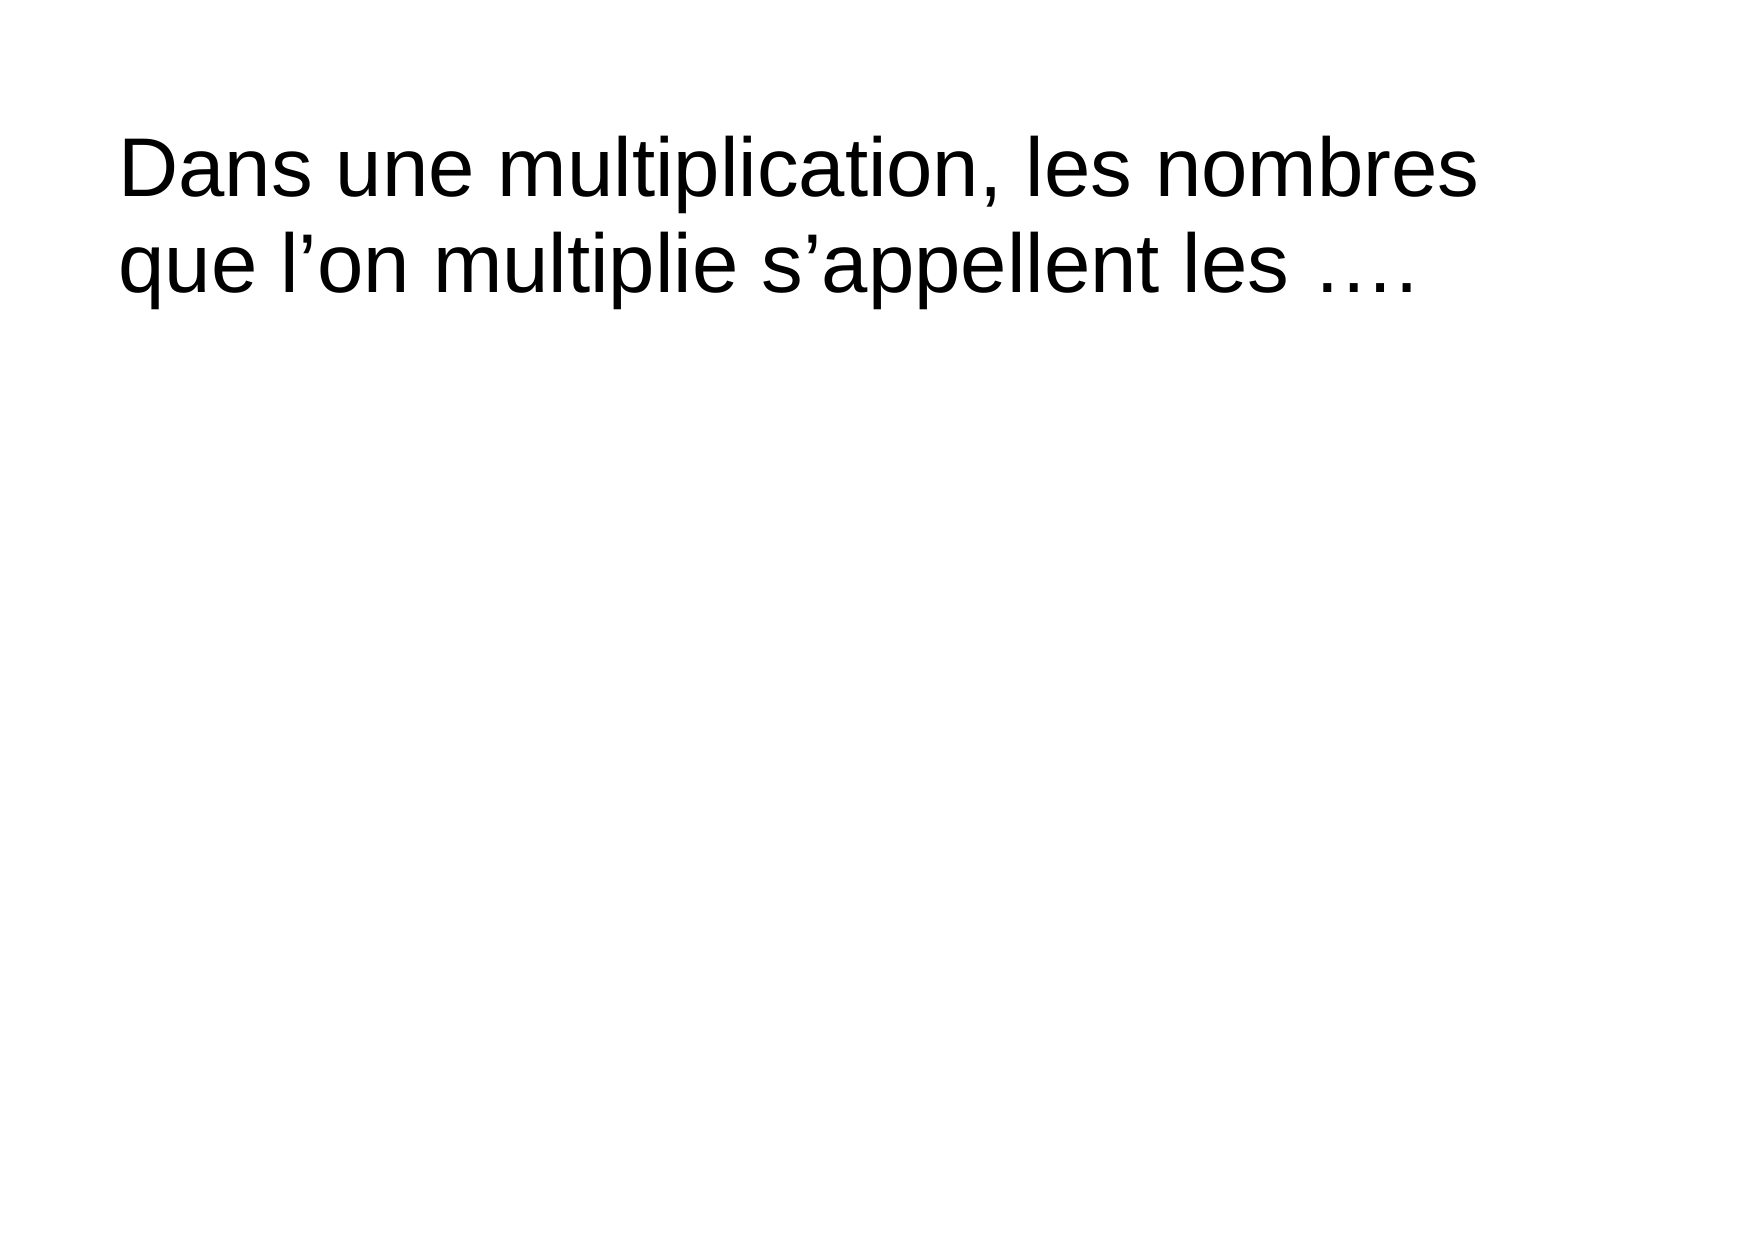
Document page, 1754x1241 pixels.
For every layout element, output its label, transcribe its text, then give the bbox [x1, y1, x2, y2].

text Dans une multiplication, les nombres que l’on multiplie s’appellent les …. [118, 118, 1636, 310]
